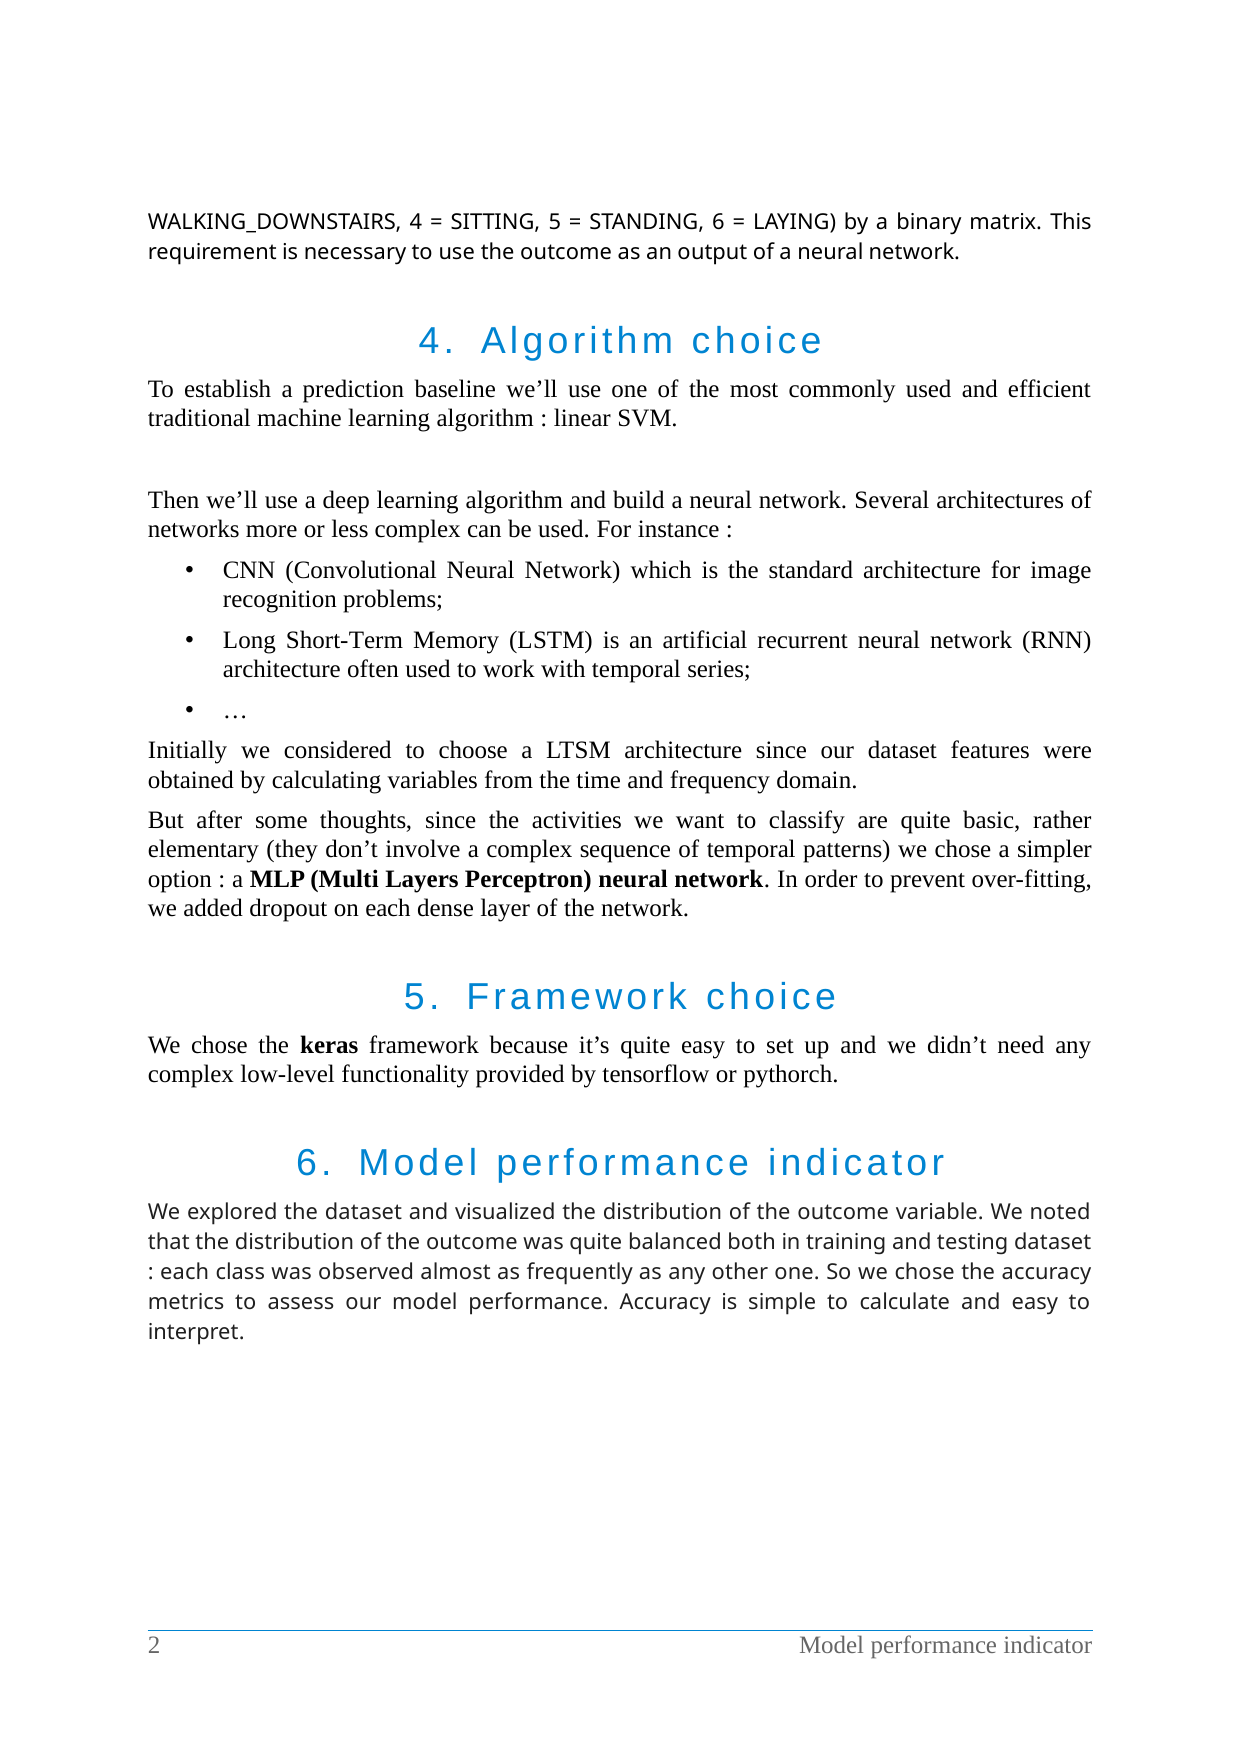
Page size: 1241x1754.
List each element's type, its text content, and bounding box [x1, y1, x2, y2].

list Long Short-Term Memory (LSTM) is an artificial recurrent neural network (RNN) architecture often used to work with temporal series; [185, 625, 1093, 683]
list CNN (Convolutional Neural Network) which is the standard architecture for image recognition problems; [185, 555, 1093, 613]
subtitle Framework choice [148, 974, 1093, 1017]
text Initially we considered to choose a LTSM architecture since our dataset features were obtained by calculating variables from the time and frequency domain. [148, 735, 1093, 793]
text Then we’ll use a deep learning algorithm and build a neural network. Several architectures of networks more or less complex can be used. For instance : [148, 485, 1093, 543]
text We chose the keras framework because it’s quite easy to set up and we didn’t need any complex low-level functionality provided by tensorflow or pythorch. [148, 1029, 1093, 1088]
text We explored the dataset and visualized the distribution of the outcome variable. We noted that the distribution of the outcome was quite balanced both in training and testing dataset : each class was observed almost as frequently as any other one. So we chose the accuracy metrics to assess our model performance. Accuracy is simple to calculate and easy to interpret. [148, 1196, 1093, 1346]
text To establish a prediction baseline we’ll use one of the most commonly used and efficient traditional machine learning algorithm : linear SVM. [148, 374, 1093, 432]
subtitle Algorithm choice [148, 319, 1093, 362]
list … [185, 694, 1093, 724]
text But after some thoughts, since the activities we want to classify are quite basic, rather elementary (they don’t involve a complex sequence of temporal patterns) we chose a simpler option : a MLP (Multi Layers Perceptron) neural network. In order to prevent over-fitting, we added dropout on each dense layer of the network. [148, 805, 1093, 922]
text WALKING_DOWNSTAIRS, 4 = SITTING, 5 = STANDING, 6 = LAYING) by a binary matrix. This requirement is necessary to use the outcome as an output of a neural network. [148, 206, 1093, 266]
subtitle Model performance indicator [148, 1140, 1093, 1183]
